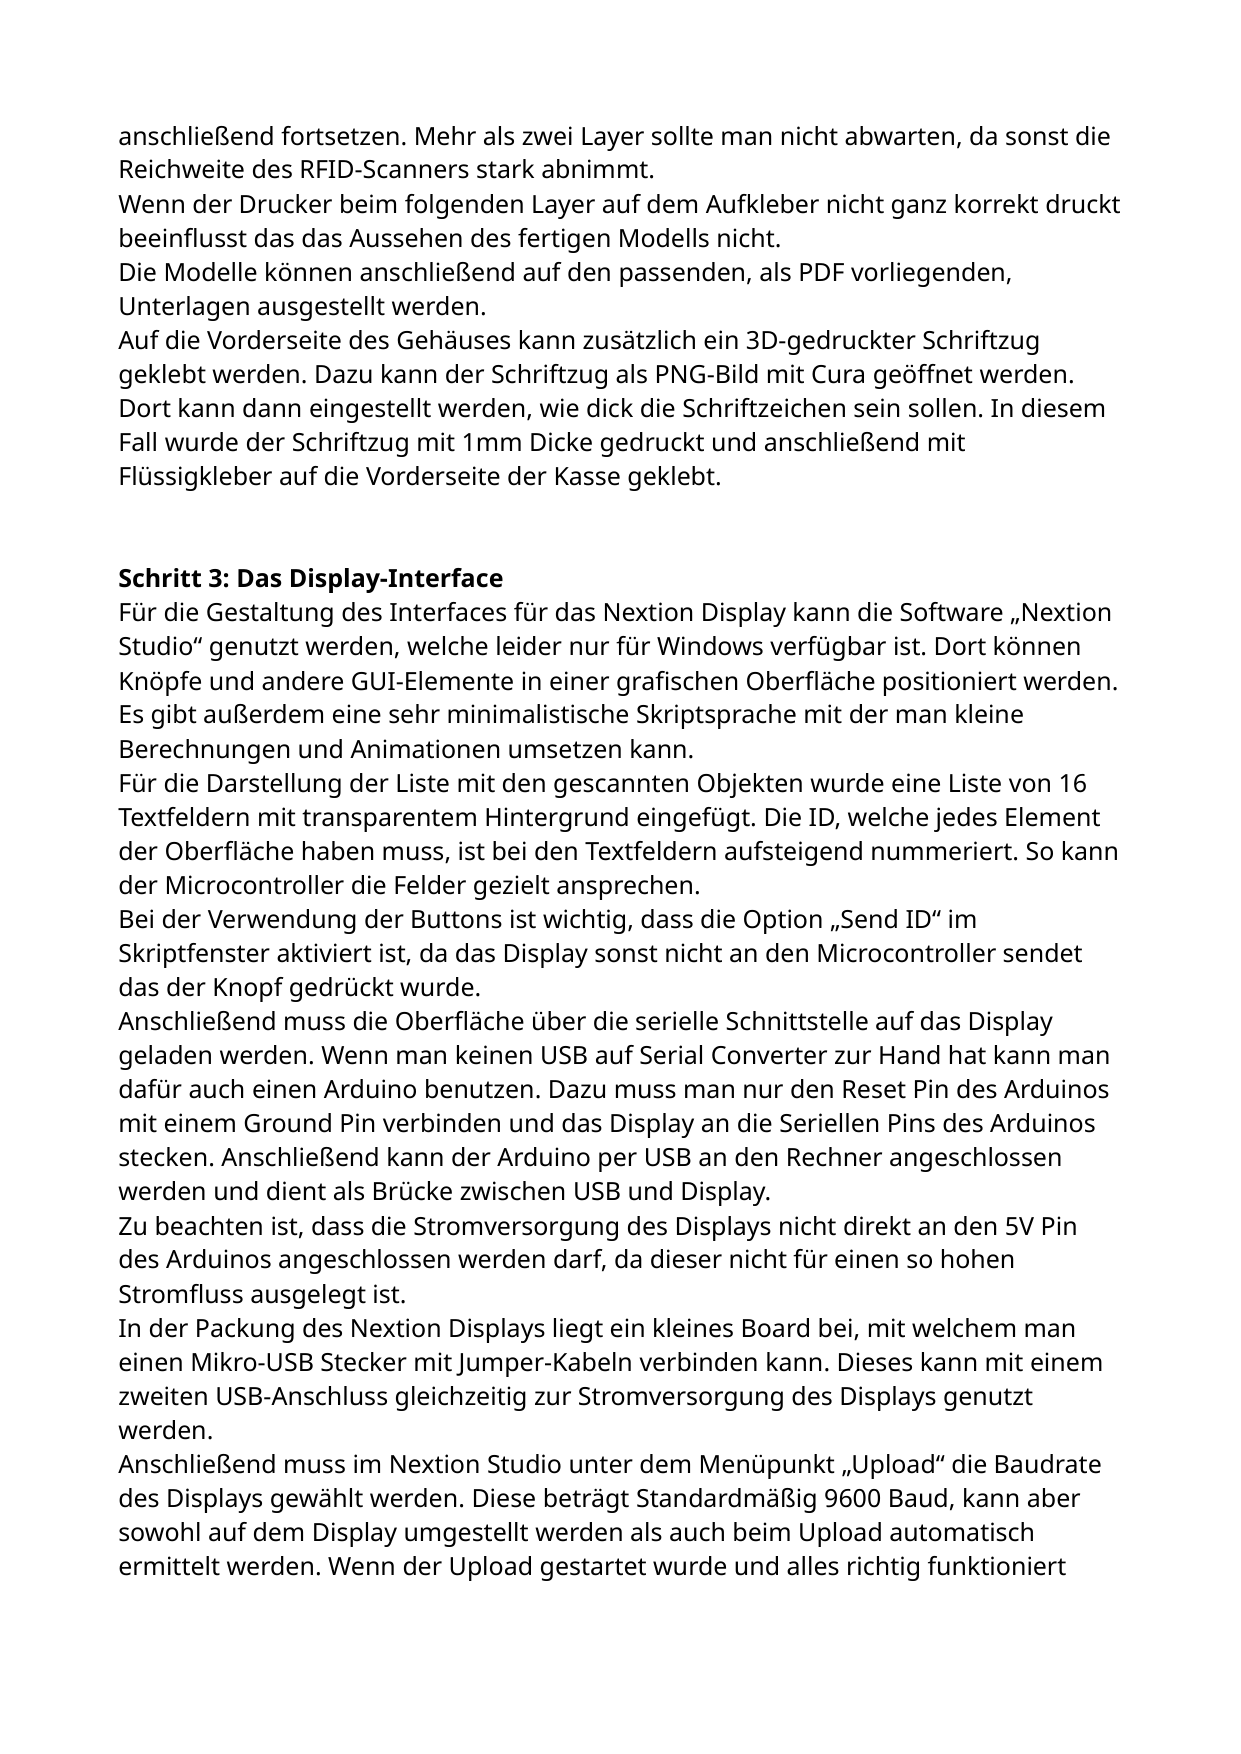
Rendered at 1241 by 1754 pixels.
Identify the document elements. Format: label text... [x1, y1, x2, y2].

text Schritt 3: Das Display-Interface [118, 561, 1122, 595]
text Zu beachten ist, dass die Stromversorgung des Displays nicht direkt an den 5V Pin des Arduinos angeschlossen werden darf, da dieser nicht für einen so hohen Stromfluss ausgelegt ist. [118, 1208, 1122, 1310]
text anschließend fortsetzen. Mehr als zwei Layer sollte man nicht abwarten, da sonst die Reichweite des RFID-Scanners stark abnimmt. [118, 118, 1122, 186]
text Anschließend muss im Nextion Studio unter dem Menüpunkt „Upload“ die Baudrate des Displays gewählt werden. Diese beträgt Standardmäßig 9600 Baud, kann aber sowohl auf dem Display umgestellt werden als auch beim Upload automatisch ermittelt werden. Wenn der Upload gestartet wurde und alles richtig funktioniert [118, 1447, 1122, 1583]
text Auf die Vorderseite des Gehäuses kann zusätzlich ein 3D-gedruckter Schriftzug geklebt werden. Dazu kann der Schriftzug als PNG-Bild mit Cura geöffnet werden. Dort kann dann eingestellt werden, wie dick die Schriftzeichen sein sollen. In diesem Fall wurde der Schriftzug mit 1mm Dicke gedruckt und anschließend mit Flüssigkleber auf die Vorderseite der Kasse geklebt. [118, 322, 1122, 493]
text Für die Darstellung der Liste mit den gescannten Objekten wurde eine Liste von 16 Textfeldern mit transparentem Hintergrund eingefügt. Die ID, welche jedes Element der Oberfläche haben muss, ist bei den Textfeldern aufsteigend nummeriert. So kann der Microcontroller die Felder gezielt ansprechen. [118, 765, 1122, 902]
text Wenn der Drucker beim folgenden Layer auf dem Aufkleber nicht ganz korrekt druckt beeinflusst das das Aussehen des fertigen Modells nicht. [118, 186, 1122, 254]
text Für die Gestaltung des Interfaces für das Nextion Display kann die Software „Nextion Studio“ genutzt werden, welche leider nur für Windows verfügbar ist. Dort können Knöpfe und andere GUI-Elemente in einer grafischen Oberfläche positioniert werden. Es gibt außerdem eine sehr minimalistische Skriptsprache mit der man kleine Berechnungen und Animationen umsetzen kann. [118, 595, 1122, 765]
text Anschließend muss die Oberfläche über die serielle Schnittstelle auf das Display geladen werden. Wenn man keinen USB auf Serial Converter zur Hand hat kann man dafür auch einen Arduino benutzen. Dazu muss man nur den Reset Pin des Arduinos mit einem Ground Pin verbinden und das Display an die Seriellen Pins des Arduinos stecken. Anschließend kann der Arduino per USB an den Rechner angeschlossen werden und dient als Brücke zwischen USB und Display. [118, 1004, 1122, 1208]
text Bei der Verwendung der Buttons ist wichtig, dass die Option „Send ID“ im Skriptfenster aktiviert ist, da das Display sonst nicht an den Microcontroller sendet das der Knopf gedrückt wurde. [118, 902, 1122, 1004]
text Die Modelle können anschließend auf den passenden, als PDF vorliegenden, Unterlagen ausgestellt werden. [118, 254, 1122, 322]
text In der Packung des Nextion Displays liegt ein kleines Board bei, mit welchem man einen Mikro-USB Stecker mit Jumper-Kabeln verbinden kann. Dieses kann mit einem zweiten USB-Anschluss gleichzeitig zur Stromversorgung des Displays genutzt werden. [118, 1310, 1122, 1447]
